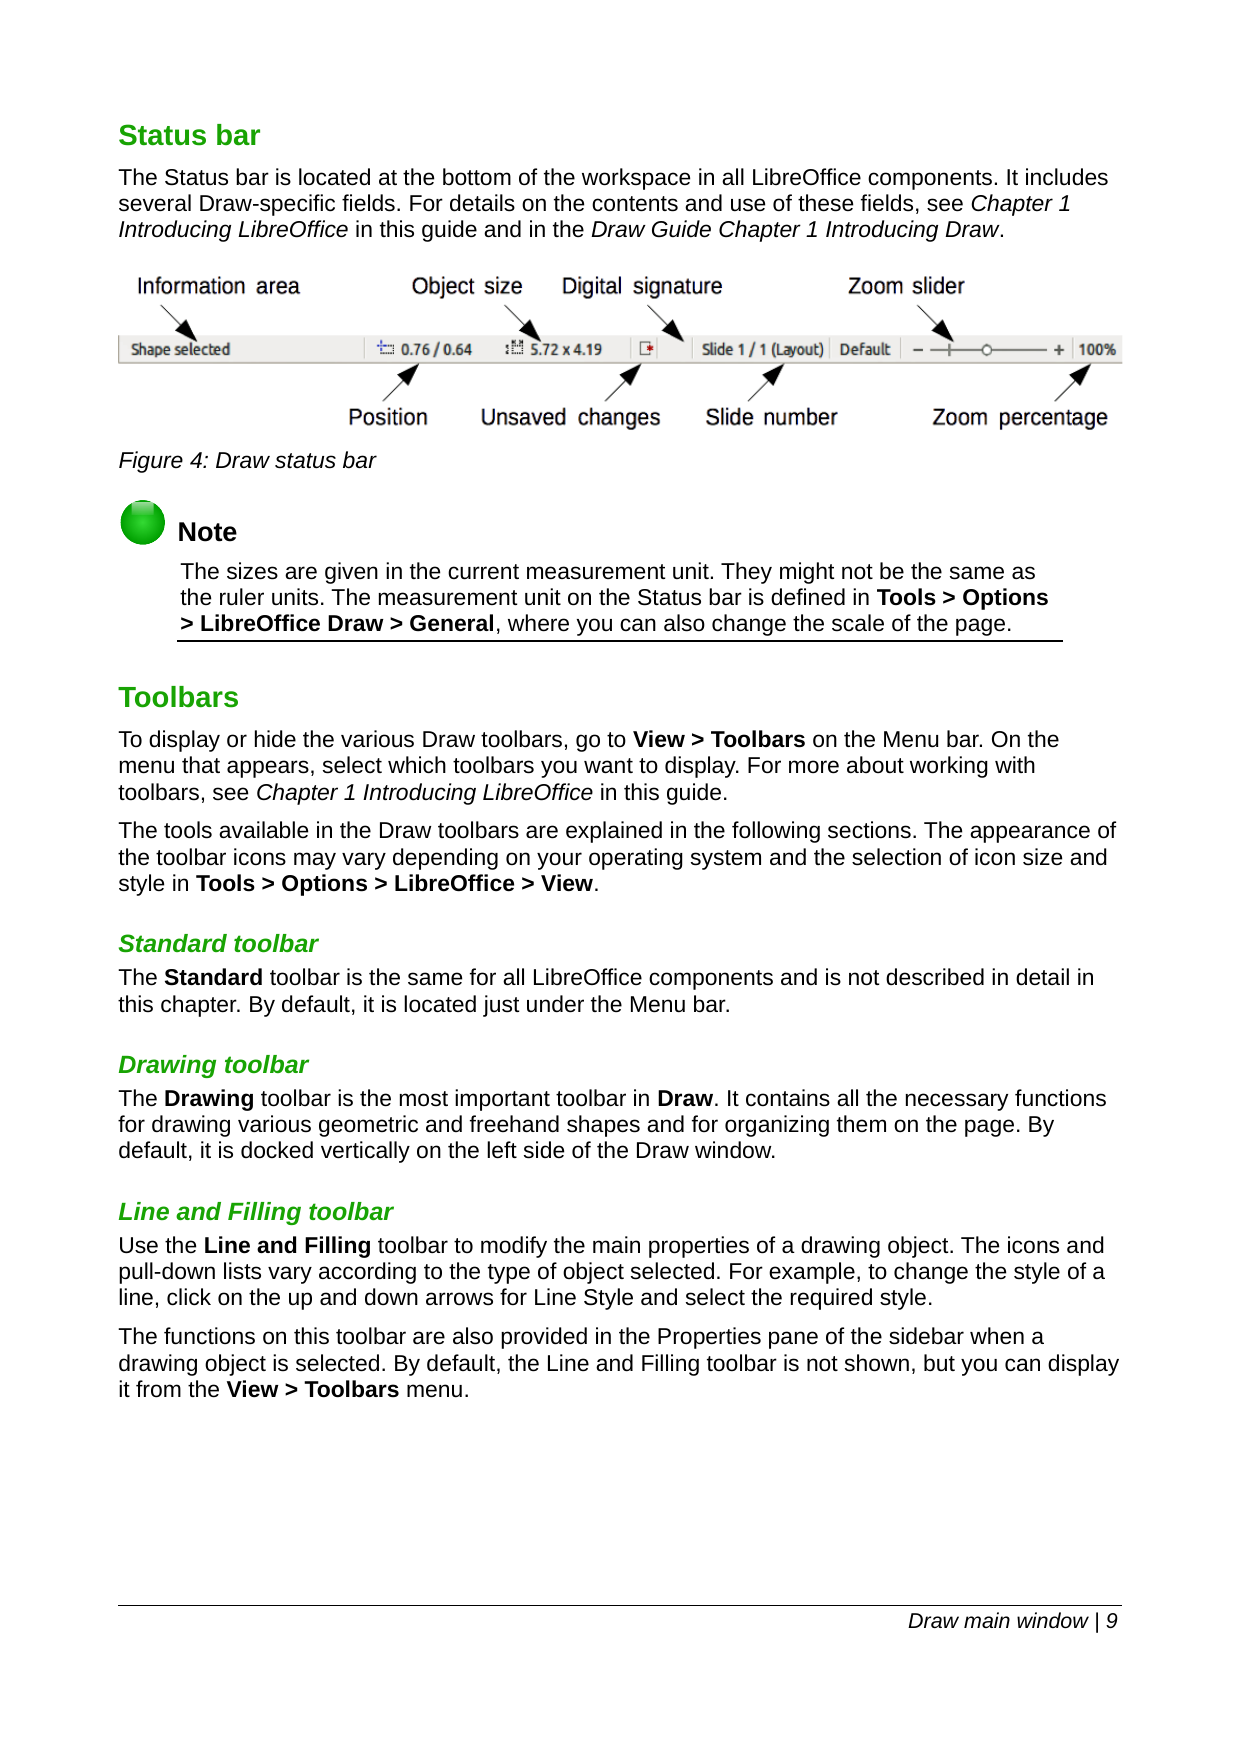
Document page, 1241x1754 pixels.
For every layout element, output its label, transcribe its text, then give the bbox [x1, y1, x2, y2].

text The functions on this toolbar are also provided in the Properties pane of the sidebar when a drawing object is selected. By default, the Line and Filling toolbar is not shown, but you can display it from the View > Toolbars menu. [118, 1323, 1122, 1402]
subtitle Toolbars [118, 680, 1122, 714]
subtitle Drawing toolbar [118, 1050, 1122, 1079]
picture [118, 267, 1123, 436]
subtitle Line and Filling toolbar [118, 1197, 1122, 1226]
text The Drawing toolbar is the most important toolbar in Draw. It contains all the necessary functions for drawing various geometric and freehand shapes and for organizing them on the page. By default, it is docked vertically on the left side of the Draw window. [118, 1085, 1122, 1164]
text The sizes are given in the current measurement unit. They might not be the same as the ruler units. The measurement unit on the Status bar is defined in Tools > Options > LibreOffice Draw > General, where you can also change the scale of the page. [177, 554, 1063, 640]
subtitle Standard toolbar [118, 929, 1122, 958]
text The tools available in the Draw toolbars are explained in the following sections. The appearance of the toolbar icons may vary depending on your operating system and the selection of icon size and style in Tools > Options > LibreOffice > View. [118, 817, 1122, 896]
text The Status bar is located at the bottom of the workspace in all LibreOffice components. It includes several Draw-specific fields. For details on the contents and use of these fields, see Chapter 1 Introducing LibreOffice in this guide and in the Draw Guide Chapter 1 Introducing Draw. [118, 163, 1122, 242]
text Use the Line and Filling toolbar to modify the main properties of a drawing object. The icons and pull-down lists vary according to the type of object selected. For example, to change the style of a line, click on the up and down arrows for Line Style and select the required style. [118, 1232, 1122, 1311]
subtitle Note [118, 498, 1122, 547]
text To display or hide the various Draw toolbars, go to View > Toolbars on the Menu bar. On the menu that appears, select which toolbars you want to display. For more about working with toolbars, see Chapter 1 Introducing LibreOffice in this guide. [118, 726, 1122, 805]
text Figure 4: Draw status bar [118, 447, 1122, 473]
subtitle Status bar [118, 118, 1122, 152]
text The Standard toolbar is the same for all LibreOffice components and is not described in detail in this chapter. By default, it is located just under the Menu bar. [118, 964, 1122, 1017]
